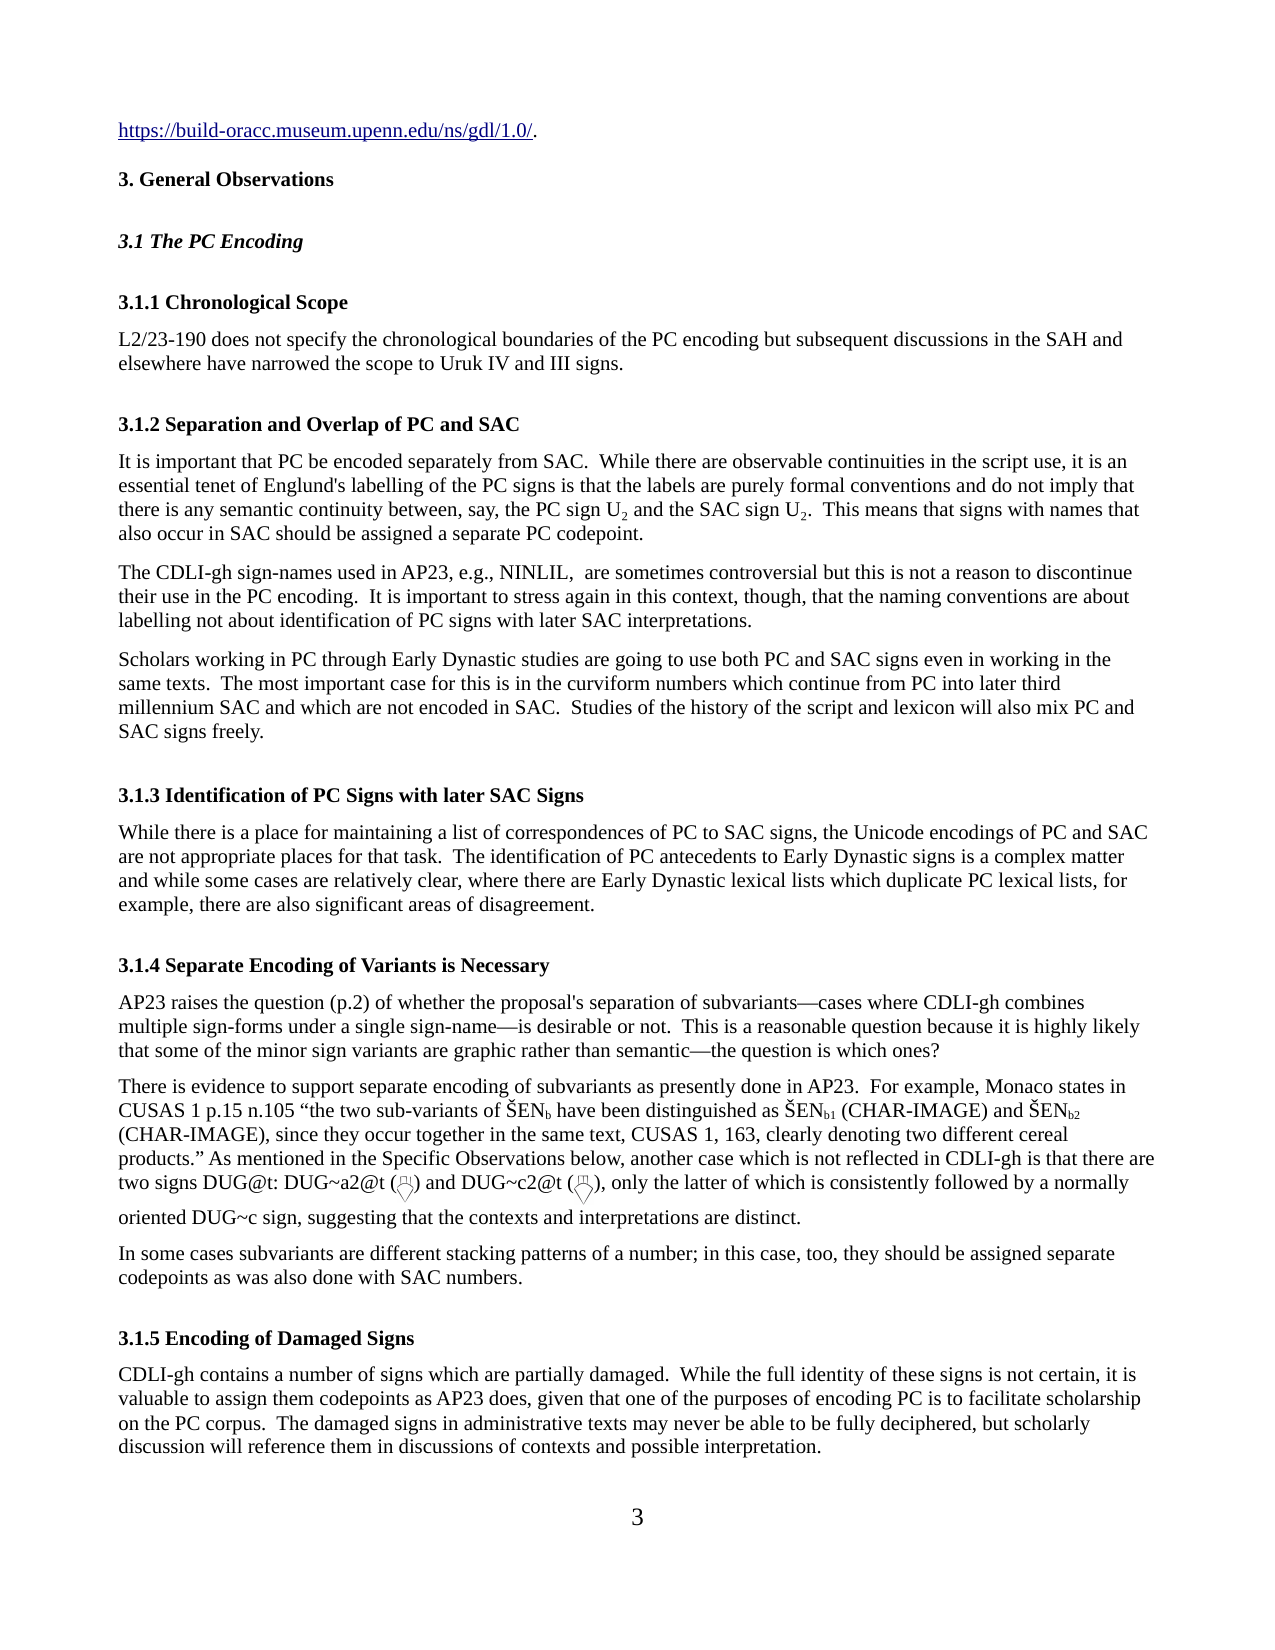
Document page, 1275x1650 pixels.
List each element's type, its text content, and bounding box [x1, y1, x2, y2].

subtitle 3.1.2 Separation and Overlap of PC and SAC [118, 412, 1157, 436]
text Scholars working in PC through Early Dynastic studies are going to use both PC and SAC signs even in working in the same texts. The most important case for this is in the curviform numbers which continue from PC into later third millennium SAC and which are not encoded in SAC. Studies of the history of the script and lexicon will also mix PC and SAC signs freely. [118, 647, 1157, 743]
subtitle 3.1.5 Encoding of Damaged Signs [118, 1326, 1157, 1350]
text In some cases subvariants are different stacking patterns of a number; in this case, too, they should be assigned separate codepoints as was also done with SAC numbers. [118, 1241, 1157, 1289]
subtitle 3. General Observations [118, 167, 1157, 191]
text AP23 raises the question (p.2) of whether the proposal's separation of subvariants—cases where CDLI-gh combines multiple sign-forms under a single sign-name—is desirable or not. This is a reasonable question because it is highly likely that some of the minor sign variants are graphic rather than semantic—the question is which ones? [118, 989, 1157, 1062]
picture [573, 1174, 594, 1205]
picture [397, 1176, 414, 1203]
text There is evidence to support separate encoding of subvariants as presently done in AP23. For example, Monaco states in CUSAS 1 p.15 n.105 “the two sub-variants of ŠENb have been distinguished as ŠENb1 (CHAR-IMAGE) and ŠENb2 (CHAR-IMAGE), since they occur together in the same text, CUSAS 1, 163, clearly denoting two different cereal products.” As mentioned in the Specific Observations below, another case which is not reflected in CDLI-gh is that there are two signs DUG@t: DUG~a2@t () and DUG~c2@t (), only the latter of which is consistently followed by a normally oriented DUG~c sign, suggesting that the contexts and interpretations are distinct. [118, 1074, 1157, 1229]
text L2/23-190 does not specify the chronological boundaries of the PC encoding but subsequent discussions in the SAH and elsewhere have narrowed the scope to Uruk IV and III signs. [118, 327, 1157, 375]
text While there is a place for maintaining a list of correspondences of PC to SAC signs, the Unicode encodings of PC and SAC are not appropriate places for that task. The identification of PC antecedents to Early Dynastic signs is a complex matter and while some cases are relatively clear, where there are Early Dynastic lexical lists which duplicate PC lexical lists, for example, there are also significant areas of disagreement. [118, 820, 1157, 916]
subtitle 3.1 The PC Encoding [118, 229, 1157, 253]
text It is important that PC be encoded separately from SAC. While there are observable continuities in the script use, it is an essential tenet of Englund's labelling of the PC signs is that the labels are purely formal conventions and do not imply that there is any semantic continuity between, say, the PC sign U₂ and the SAC sign U₂. This means that signs with names that also occur in SAC should be assigned a separate PC codepoint. [118, 448, 1157, 545]
subtitle 3.1.3 Identification of PC Signs with later SAC Signs [118, 783, 1157, 807]
subtitle 3.1.4 Separate Encoding of Variants is Necessary [118, 953, 1157, 977]
subtitle 3.1.1 Chronological Scope [118, 290, 1157, 314]
text https://build-oracc.museum.upenn.edu/ns/gdl/1.0/. [118, 118, 1157, 142]
text The CDLI-gh sign-names used in AP23, e.g., NINLIL, are sometimes controversial but this is not a reason to discontinue their use in the PC encoding. It is important to stress again in this context, though, that the naming conventions are about labelling not about identification of PC signs with later SAC interpretations. [118, 560, 1157, 632]
text CDLI-gh contains a number of signs which are partially damaged. While the full identity of these signs is not certain, it is valuable to assign them codepoints as AP23 does, given that one of the purposes of encoding PC is to facilitate scholarship on the PC corpus. The damaged signs in administrative texts may never be able to be fully deciphered, but scholarly discussion will reference them in discussions of contexts and possible interpretation. [118, 1362, 1157, 1458]
